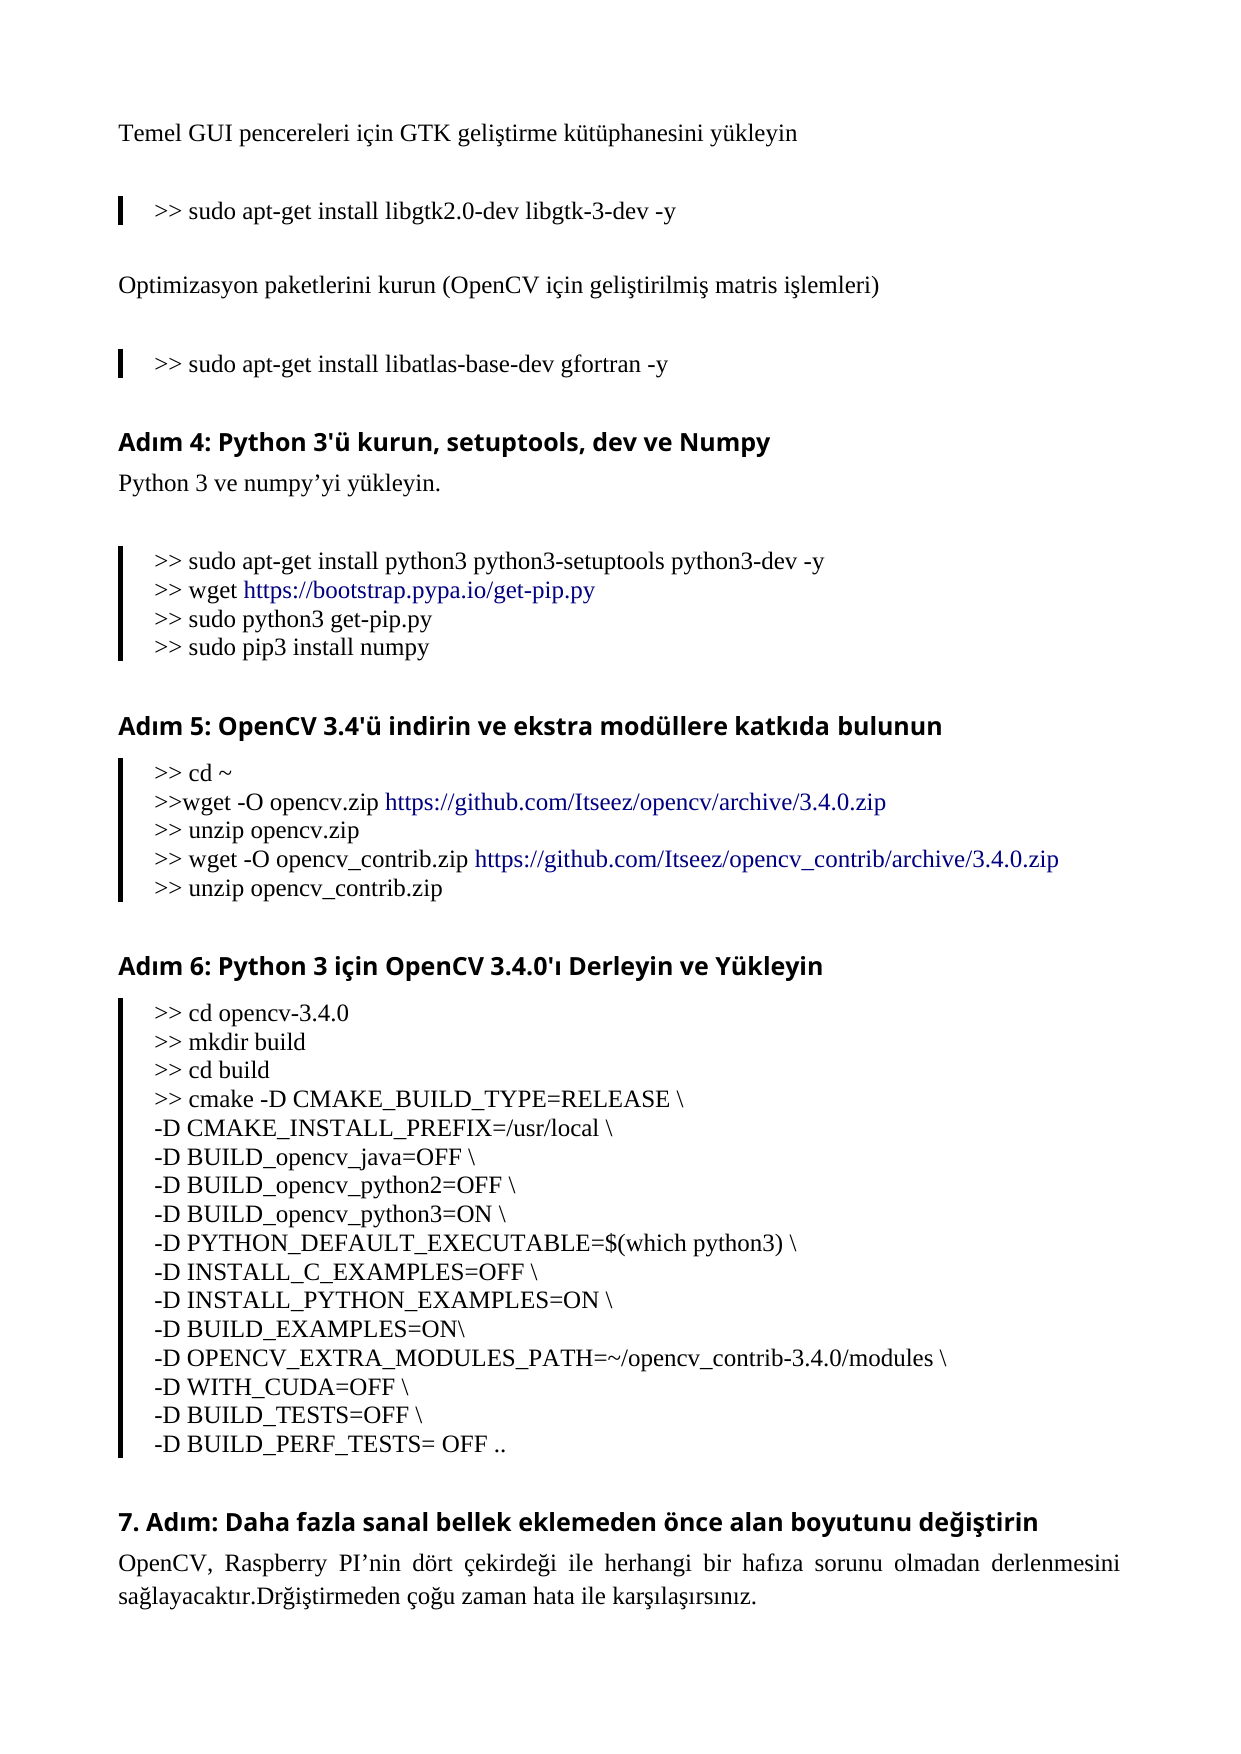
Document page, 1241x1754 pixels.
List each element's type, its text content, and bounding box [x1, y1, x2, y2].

subtitle Adım 5: OpenCV 3.4'ü indirin ve ekstra modüllere katkıda bulunun [118, 708, 1122, 742]
text >> mkdir build [123, 1027, 1122, 1056]
text >> cmake -D CMAKE_BUILD_TYPE=RELEASE \ [123, 1084, 1122, 1113]
text OpenCV, Raspberry PI’nin dört çekirdeği ile herhangi bir hafıza sorunu olmadan derlenmesini sağlayacaktır.Drğiştirmeden çoğu zaman hata ile karşılaşırsınız. [118, 1548, 1122, 1610]
subtitle Adım 4: Python 3'ü kurun, setuptools, dev ve Numpy [118, 424, 1122, 458]
subtitle Adım 6: Python 3 için OpenCV 3.4.0'ı Derleyin ve Yükleyin [118, 948, 1122, 982]
text -D OPENCV_EXTRA_MODULES_PATH=~/opencv_contrib-3.4.0/modules \ [123, 1343, 1122, 1372]
text Optimizasyon paketlerini kurun (OpenCV için geliştirilmiş matris işlemleri) [118, 271, 1122, 299]
text >> sudo apt-get install python3 python3-setuptools python3-dev -y [123, 546, 1122, 575]
text -D BUILD_PERF_TESTS= OFF .. [123, 1429, 1122, 1458]
text >> cd ~ [123, 758, 1122, 787]
text >> unzip opencv.zip [123, 815, 1122, 844]
text >> unzip opencv_contrib.zip [123, 873, 1122, 902]
text >> cd opencv-3.4.0 [123, 998, 1122, 1027]
text -D WITH_CUDA=OFF \ [123, 1372, 1122, 1401]
subtitle 7. Adım: Daha fazla sanal bellek eklemeden önce alan boyutunu değiştirin [118, 1505, 1122, 1539]
text -D BUILD_EXAMPLES=ON\ [123, 1314, 1122, 1343]
text >> wget https://bootstrap.pypa.io/get-pip.py [123, 575, 1122, 604]
text >> sudo apt-get install libgtk2.0-dev libgtk-3-dev -y [123, 196, 1122, 225]
text -D BUILD_opencv_python3=ON \ [123, 1199, 1122, 1228]
text -D BUILD_opencv_java=OFF \ [123, 1142, 1122, 1171]
text >> sudo pip3 install numpy [123, 632, 1122, 661]
text -D BUILD_TESTS=OFF \ [123, 1401, 1122, 1429]
text -D PYTHON_DEFAULT_EXECUTABLE=$(which python3) \ [123, 1228, 1122, 1257]
text -D INSTALL_C_EXAMPLES=OFF \ [123, 1257, 1122, 1286]
text -D INSTALL_PYTHON_EXAMPLES=ON \ [123, 1286, 1122, 1314]
text >> wget -O opencv_contrib.zip https://github.com/Itseez/opencv_contrib/archive/3.4.0.zip [123, 844, 1122, 873]
text -D BUILD_opencv_python2=OFF \ [123, 1171, 1122, 1199]
text Temel GUI pencereleri için GTK geliştirme kütüphanesini yükleyin [118, 118, 1122, 147]
text >> sudo python3 get-pip.py [123, 604, 1122, 632]
text Python 3 ve numpy’yi yükleyin. [118, 468, 1122, 497]
text -D CMAKE_INSTALL_PREFIX=/usr/local \ [123, 1113, 1122, 1142]
text >> sudo apt-get install libatlas-base-dev gfortran -y [123, 349, 1122, 378]
text >> cd build [123, 1056, 1122, 1084]
text >>wget -O opencv.zip https://github.com/Itseez/opencv/archive/3.4.0.zip [123, 787, 1122, 815]
